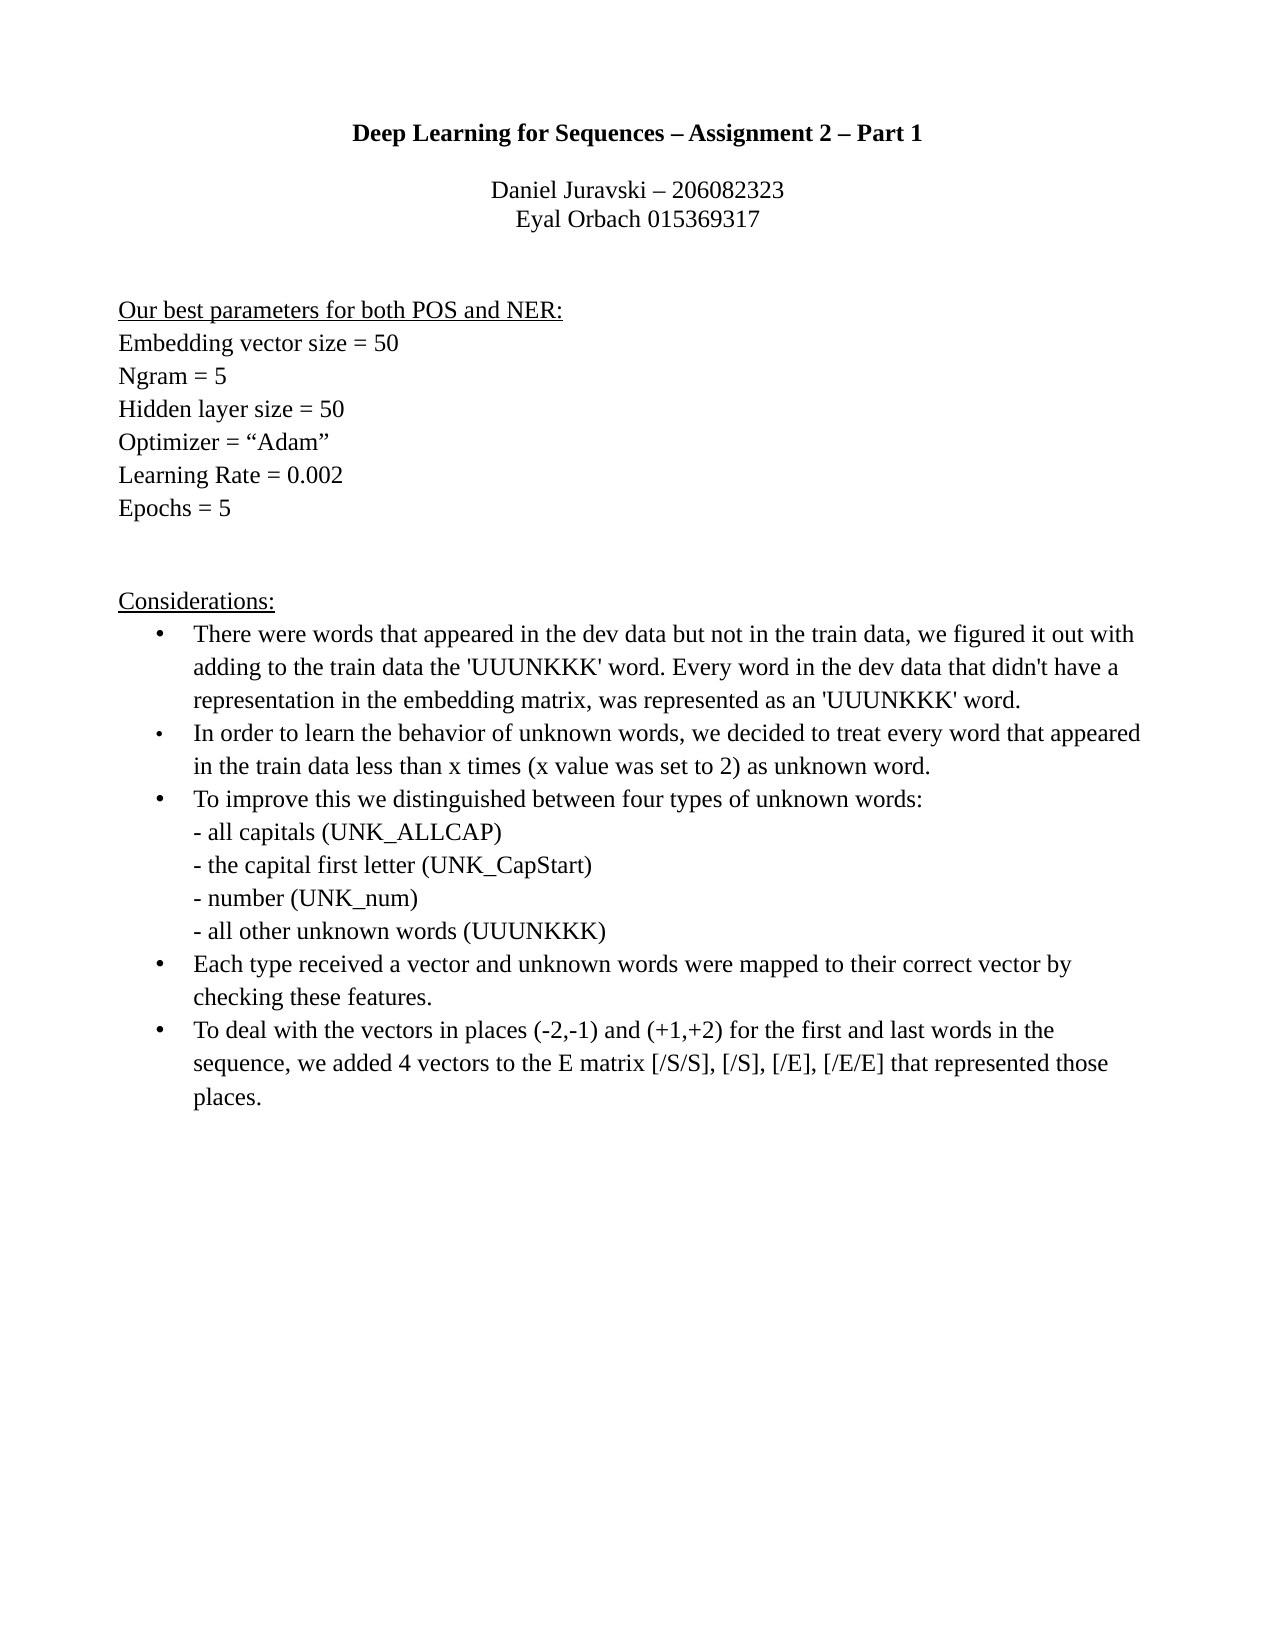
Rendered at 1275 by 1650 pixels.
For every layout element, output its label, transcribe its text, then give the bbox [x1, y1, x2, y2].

text Epochs = 5 [118, 493, 1157, 522]
list There were words that appeared in the dev data but not in the train data, we figured it out with adding to the train data the 'UUUNKKK' word. Every word in the dev data that didn't have a representation in the embedding matrix, was represented as an 'UUUNKKK' word. [156, 619, 1157, 714]
text Eyal Orbach 015369317 [118, 204, 1157, 233]
list To deal with the vectors in places (-2,-1) and (+1,+2) for the first and last words in the sequence, we added 4 vectors to the E matrix [/S/S], [/S], [/E], [/E/E] that represented those places. [156, 1016, 1157, 1110]
text Daniel Juravski – 206082323 [118, 176, 1157, 204]
text Deep Learning for Sequences – Assignment 2 – Part 1 [118, 118, 1157, 147]
text Ngram = 5 [118, 361, 1157, 390]
list - number (UNK_num) [156, 883, 1157, 912]
list - all capitals (UNK_ALLCAP) [156, 817, 1157, 846]
text Optimizer = “Adam” [118, 427, 1157, 456]
list To improve this we distinguished between four types of unknown words: [156, 784, 1157, 813]
text Our best parameters for both POS and NER: [118, 295, 1157, 324]
list - all other unknown words (UUUNKKK) [156, 916, 1157, 945]
list In order to learn the behavior of unknown words, we decided to treat every word that appeared in the train data less than x times (x value was set to 2) as unknown word. [156, 718, 1157, 780]
text Learning Rate = 0.002 [118, 460, 1157, 489]
text Embedding vector size = 50 [118, 328, 1157, 357]
text Considerations: [118, 586, 1157, 615]
text Hidden layer size = 50 [118, 394, 1157, 423]
list Each type received a vector and unknown words were mapped to their correct vector by checking these features. [156, 949, 1157, 1011]
list - the capital first letter (UNK_CapStart) [156, 850, 1157, 879]
